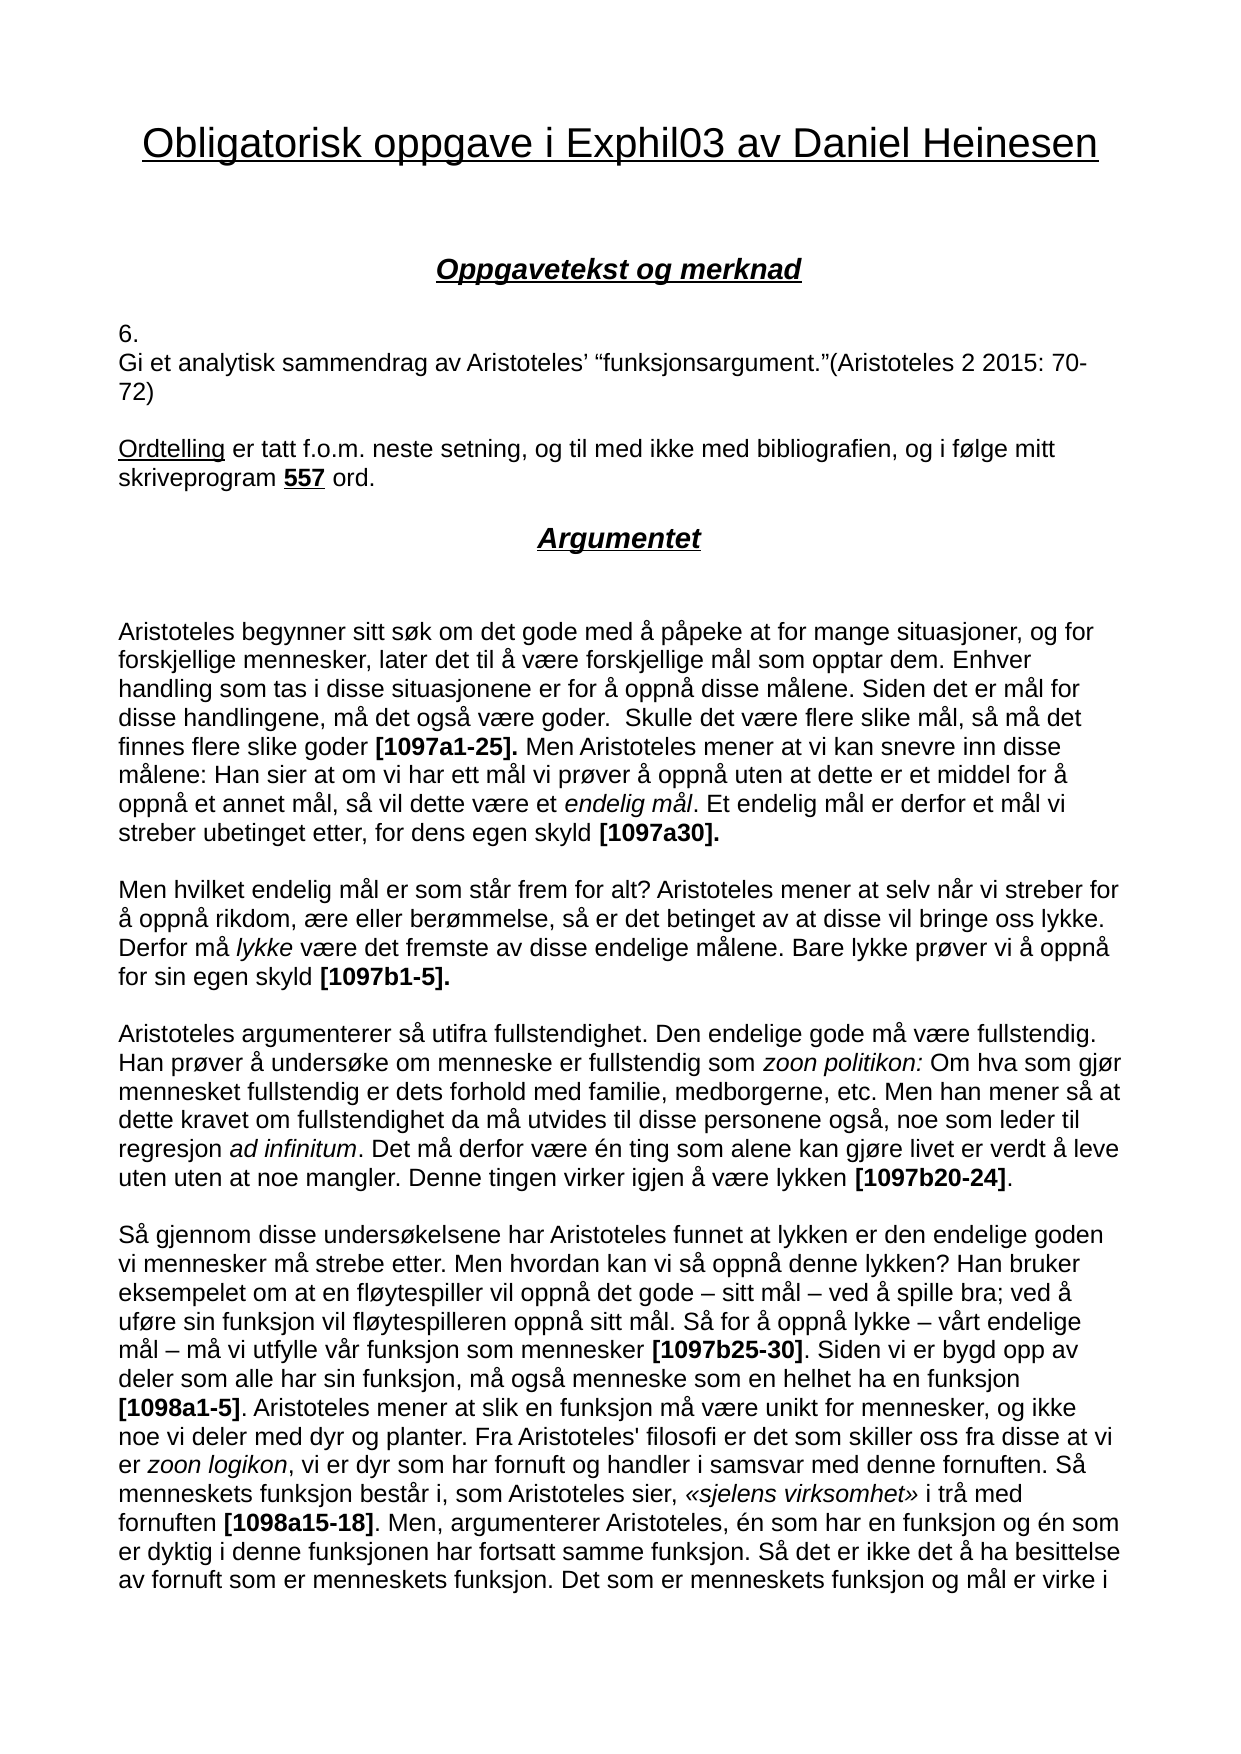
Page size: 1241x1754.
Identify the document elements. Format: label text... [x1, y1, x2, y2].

text Gi et analytisk sammendrag av Aristoteles’ “funksjonsargument.”(Aristoteles 2 2015: 70-72) [118, 348, 1122, 406]
text Aristoteles begynner sitt søk om det gode med å påpeke at for mange situasjoner, og for forskjellige mennesker, later det til å være forskjellige mål som opptar dem. Enhver handling som tas i disse situasjonene er for å oppnå disse målene. Siden det er mål for disse handlingene, må det også være goder. Skulle det være flere slike mål, så må det finnes flere slike goder [1097a1-25]. Men Aristoteles mener at vi kan snevre inn disse målene: Han sier at om vi har ett mål vi prøver å oppnå uten at dette er et middel for å oppnå et annet mål, så vil dette være et endelig mål. Et endelig mål er derfor et mål vi streber ubetinget etter, for dens egen skyld [1097a30]. [118, 616, 1122, 846]
text Ordtelling er tatt f.o.m. neste setning, og til med ikke med bibliografien, og i følge mitt skriveprogram 557 ord. [118, 434, 1122, 492]
text 6. [118, 319, 1122, 348]
text Oppgavetekst og merknad [118, 252, 1122, 286]
text Obligatorisk oppgave i Exphil03 av Daniel Heinesen [118, 118, 1122, 166]
text Aristoteles argumenterer så utifra fullstendighet. Den endelige gode må være fullstendig. Han prøver å undersøke om menneske er fullstendig som zoon politikon: Om hva som gjør mennesket fullstendig er dets forhold med familie, medborgerne, etc. Men han mener så at dette kravet om fullstendighet da må utvides til disse personene også, noe som leder til regresjon ad infinitum. Det må derfor være én ting som alene kan gjøre livet er verdt å leve uten uten at noe mangler. Denne tingen virker igjen å være lykken [1097b20-24]. [118, 1019, 1122, 1191]
text Men hvilket endelig mål er som står frem for alt? Aristoteles mener at selv når vi streber for å oppnå rikdom, ære eller berømmelse, så er det betinget av at disse vil bringe oss lykke. Derfor må lykke være det fremste av disse endelige målene. Bare lykke prøver vi å oppnå for sin egen skyld [1097b1-5]. [118, 875, 1122, 990]
text Så gjennom disse undersøkelsene har Aristoteles funnet at lykken er den endelige goden vi mennesker må strebe etter. Men hvordan kan vi så oppnå denne lykken? Han bruker eksempelet om at en fløytespiller vil oppnå det gode – sitt mål – ved å spille bra; ved å uføre sin funksjon vil fløytespilleren oppnå sitt mål. Så for å oppnå lykke – vårt endelige mål – må vi utfylle vår funksjon som mennesker [1097b25-30]. Siden vi er bygd opp av deler som alle har sin funksjon, må også menneske som en helhet ha en funksjon [1098a1-5]. Aristoteles mener at slik en funksjon må være unikt for mennesker, og ikke noe vi deler med dyr og planter. Fra Aristoteles' filosofi er det som skiller oss fra disse at vi er zoon logikon, vi er dyr som har fornuft og handler i samsvar med denne fornuften. Så menneskets funksjon består i, som Aristoteles sier, «sjelens virksomhet» i trå med fornuften [1098a15-18]. Men, argumenterer Aristoteles, én som har en funksjon og én som er dyktig i denne funksjonen har fortsatt samme funksjon. Så det er ikke det å ha besittelse av fornuft som er menneskets funksjon. Det som er menneskets funksjon og mål er virke i [118, 1220, 1122, 1594]
text Argumentet [118, 521, 1122, 554]
